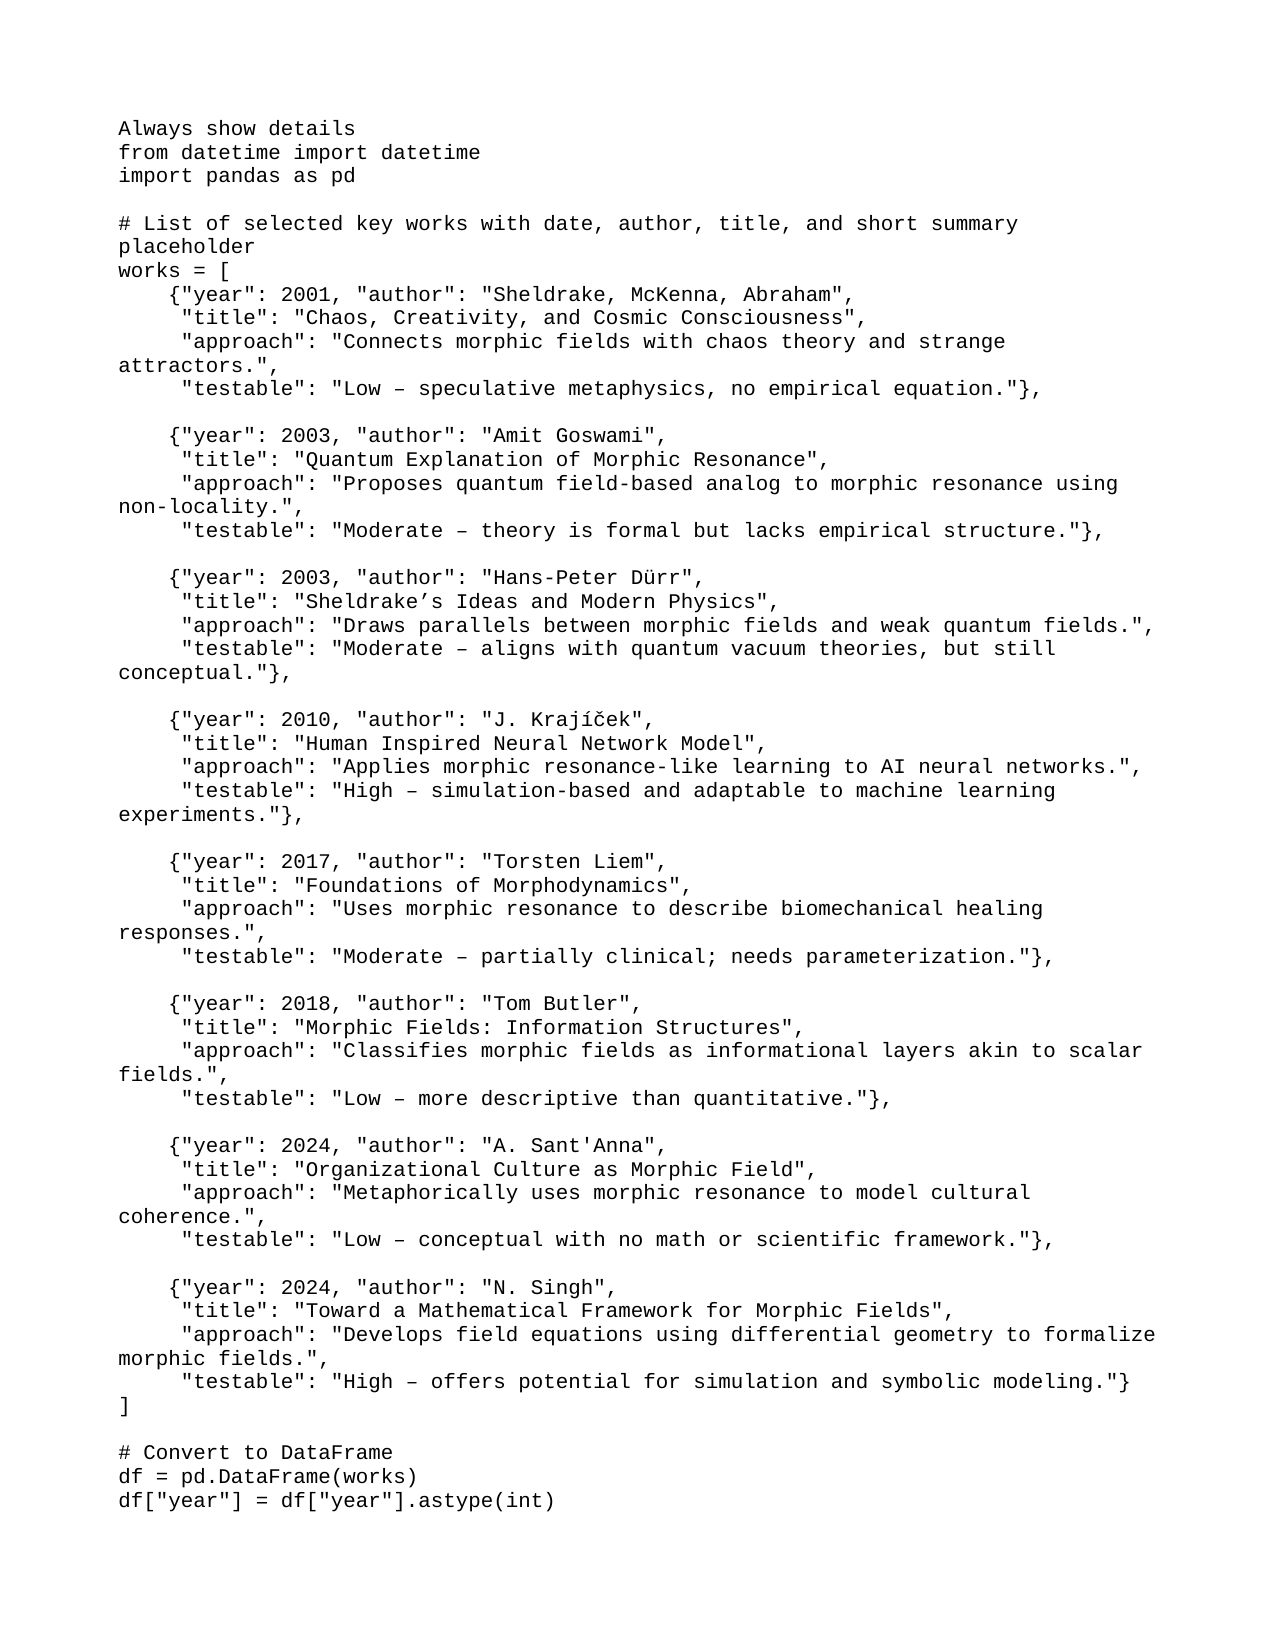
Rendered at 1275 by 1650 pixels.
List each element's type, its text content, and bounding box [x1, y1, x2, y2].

text {"year": 2018, "author": "Tom Butler", [118, 993, 1157, 1017]
text "testable": "Moderate – theory is formal but lacks empirical structure."}, [118, 520, 1157, 544]
text "approach": "Metaphorically uses morphic resonance to model cultural coherence.", [118, 1182, 1157, 1229]
text "testable": "Low – conceptual with no math or scientific framework."}, [118, 1229, 1157, 1253]
text {"year": 2017, "author": "Torsten Liem", [118, 851, 1157, 875]
text "testable": "High – offers potential for simulation and symbolic modeling."} [118, 1371, 1157, 1395]
text "approach": "Draws parallels between morphic fields and weak quantum fields.", [118, 615, 1157, 638]
text df = pd.DataFrame(works) [118, 1466, 1157, 1489]
text Always show details [118, 118, 1157, 142]
text {"year": 2024, "author": "N. Singh", [118, 1277, 1157, 1300]
text "approach": "Connects morphic fields with chaos theory and strange attractors.", [118, 331, 1157, 378]
text "title": "Chaos, Creativity, and Cosmic Consciousness", [118, 307, 1157, 331]
text {"year": 2003, "author": "Amit Goswami", [118, 426, 1157, 449]
text "title": "Toward a Mathematical Framework for Morphic Fields", [118, 1300, 1157, 1324]
text "testable": "Low – more descriptive than quantitative."}, [118, 1088, 1157, 1111]
text "approach": "Uses morphic resonance to describe biomechanical healing responses.", [118, 898, 1157, 946]
text "testable": "High – simulation-based and adaptable to machine learning experiments."}, [118, 780, 1157, 827]
text "title": "Foundations of Morphodynamics", [118, 875, 1157, 898]
text {"year": 2024, "author": "A. Sant'Anna", [118, 1135, 1157, 1158]
text "approach": "Applies morphic resonance-like learning to AI neural networks.", [118, 757, 1157, 780]
text "title": "Human Inspired Neural Network Model", [118, 733, 1157, 757]
text "title": "Organizational Culture as Morphic Field", [118, 1158, 1157, 1182]
text {"year": 2001, "author": "Sheldrake, McKenna, Abraham", [118, 284, 1157, 307]
text "testable": "Moderate – aligns with quantum vacuum theories, but still conceptual."}, [118, 638, 1157, 686]
text import pandas as pd [118, 165, 1157, 189]
text "approach": "Classifies morphic fields as informational layers akin to scalar fields.", [118, 1040, 1157, 1088]
text df["year"] = df["year"].astype(int) [118, 1489, 1157, 1513]
text # Convert to DataFrame [118, 1442, 1157, 1466]
text {"year": 2010, "author": "J. Krajíček", [118, 709, 1157, 733]
text "approach": "Proposes quantum field-based analog to morphic resonance using non-locality.", [118, 473, 1157, 520]
text "testable": "Low – speculative metaphysics, no empirical equation."}, [118, 378, 1157, 402]
text "title": "Sheldrake’s Ideas and Modern Physics", [118, 591, 1157, 615]
text from datetime import datetime [118, 142, 1157, 165]
text "title": "Morphic Fields: Information Structures", [118, 1017, 1157, 1040]
text {"year": 2003, "author": "Hans-Peter Dürr", [118, 567, 1157, 591]
text # List of selected key works with date, author, title, and short summary placeholder [118, 213, 1157, 260]
text "approach": "Develops field equations using differential geometry to formalize morphic fields.", [118, 1324, 1157, 1371]
text ] [118, 1395, 1157, 1419]
text works = [ [118, 260, 1157, 284]
text "title": "Quantum Explanation of Morphic Resonance", [118, 449, 1157, 473]
text "testable": "Moderate – partially clinical; needs parameterization."}, [118, 946, 1157, 969]
